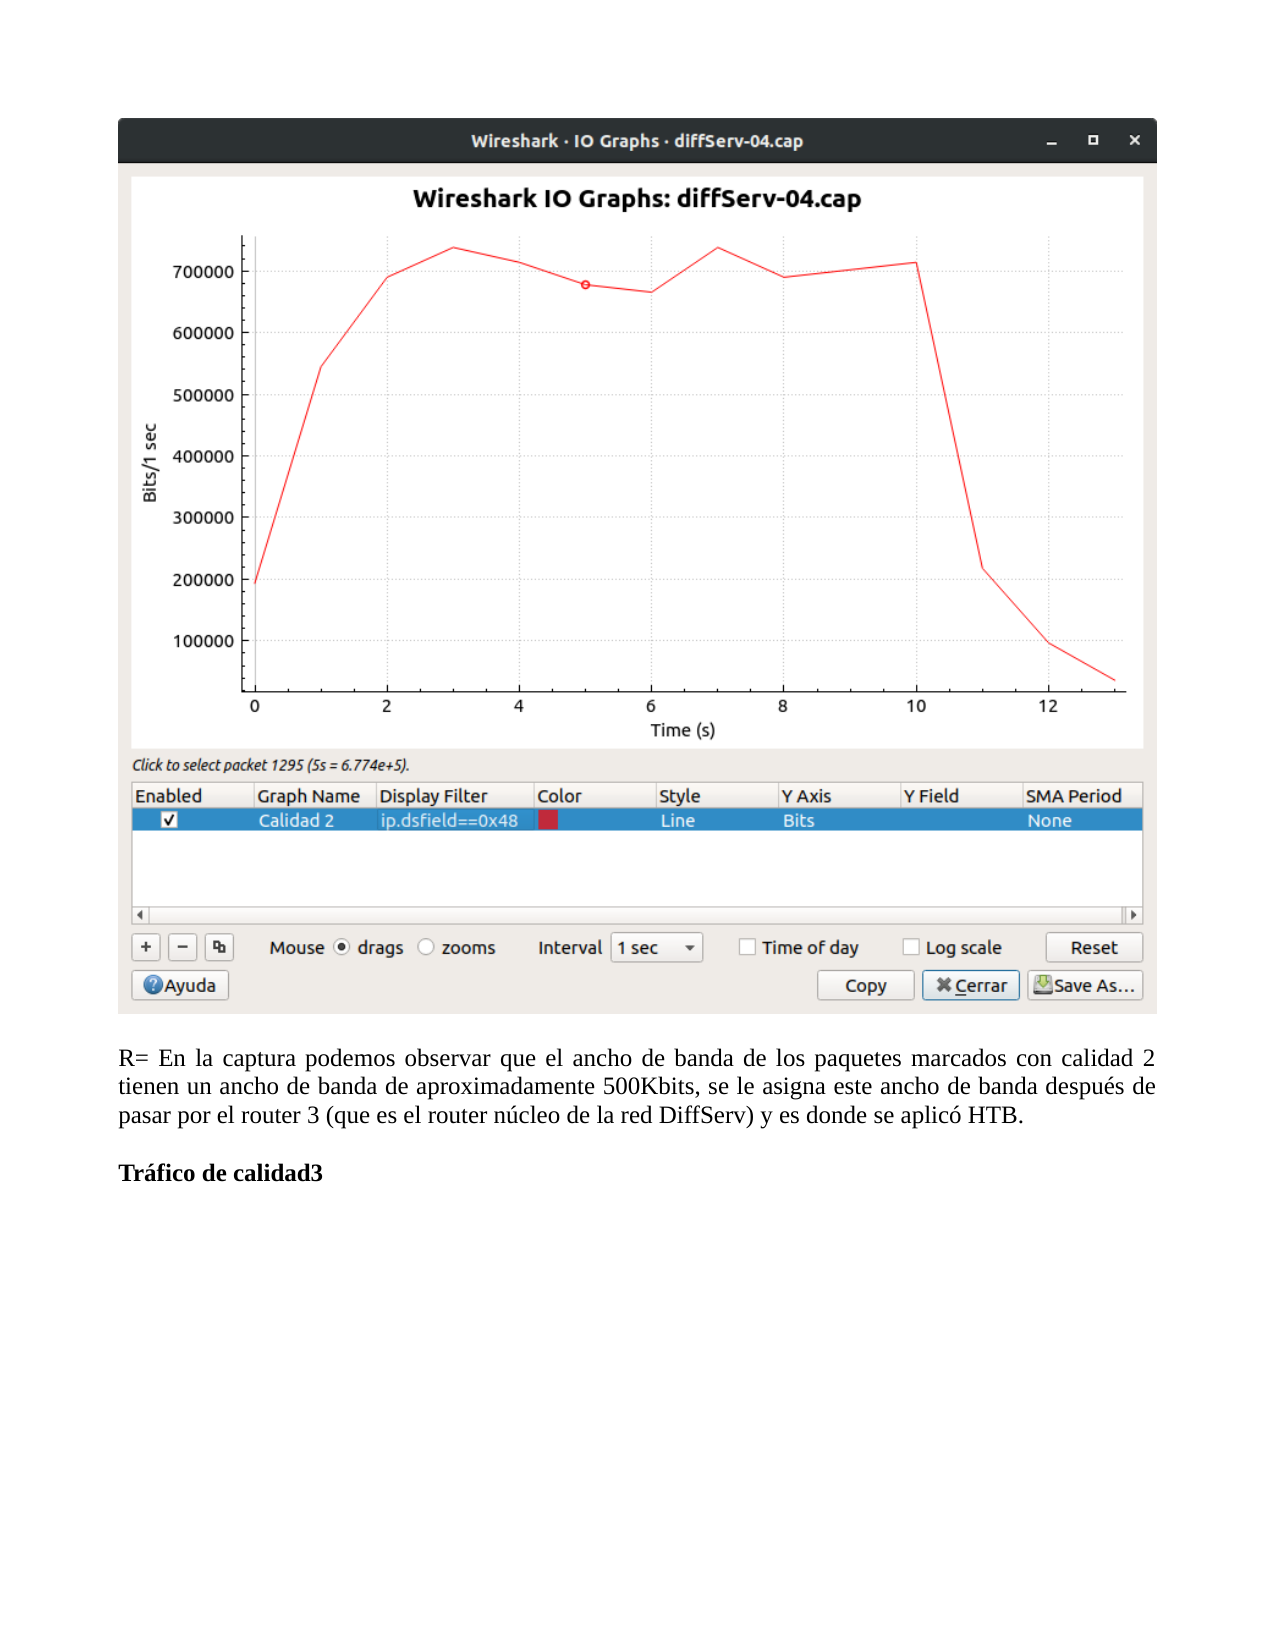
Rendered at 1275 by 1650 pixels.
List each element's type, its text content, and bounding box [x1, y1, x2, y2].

text R= En la captura podemos observar que el ancho de banda de los paquetes marcados con calidad 2 tienen un ancho de banda de aproximadamente 500Kbits, se le asigna este ancho de banda después de pasar por el router 3 (que es el router núcleo de la red DiffServ) y es donde se aplicó HTB. [118, 1043, 1157, 1129]
picture [118, 118, 1157, 1014]
text Tráfico de calidad3 [118, 1158, 1157, 1186]
